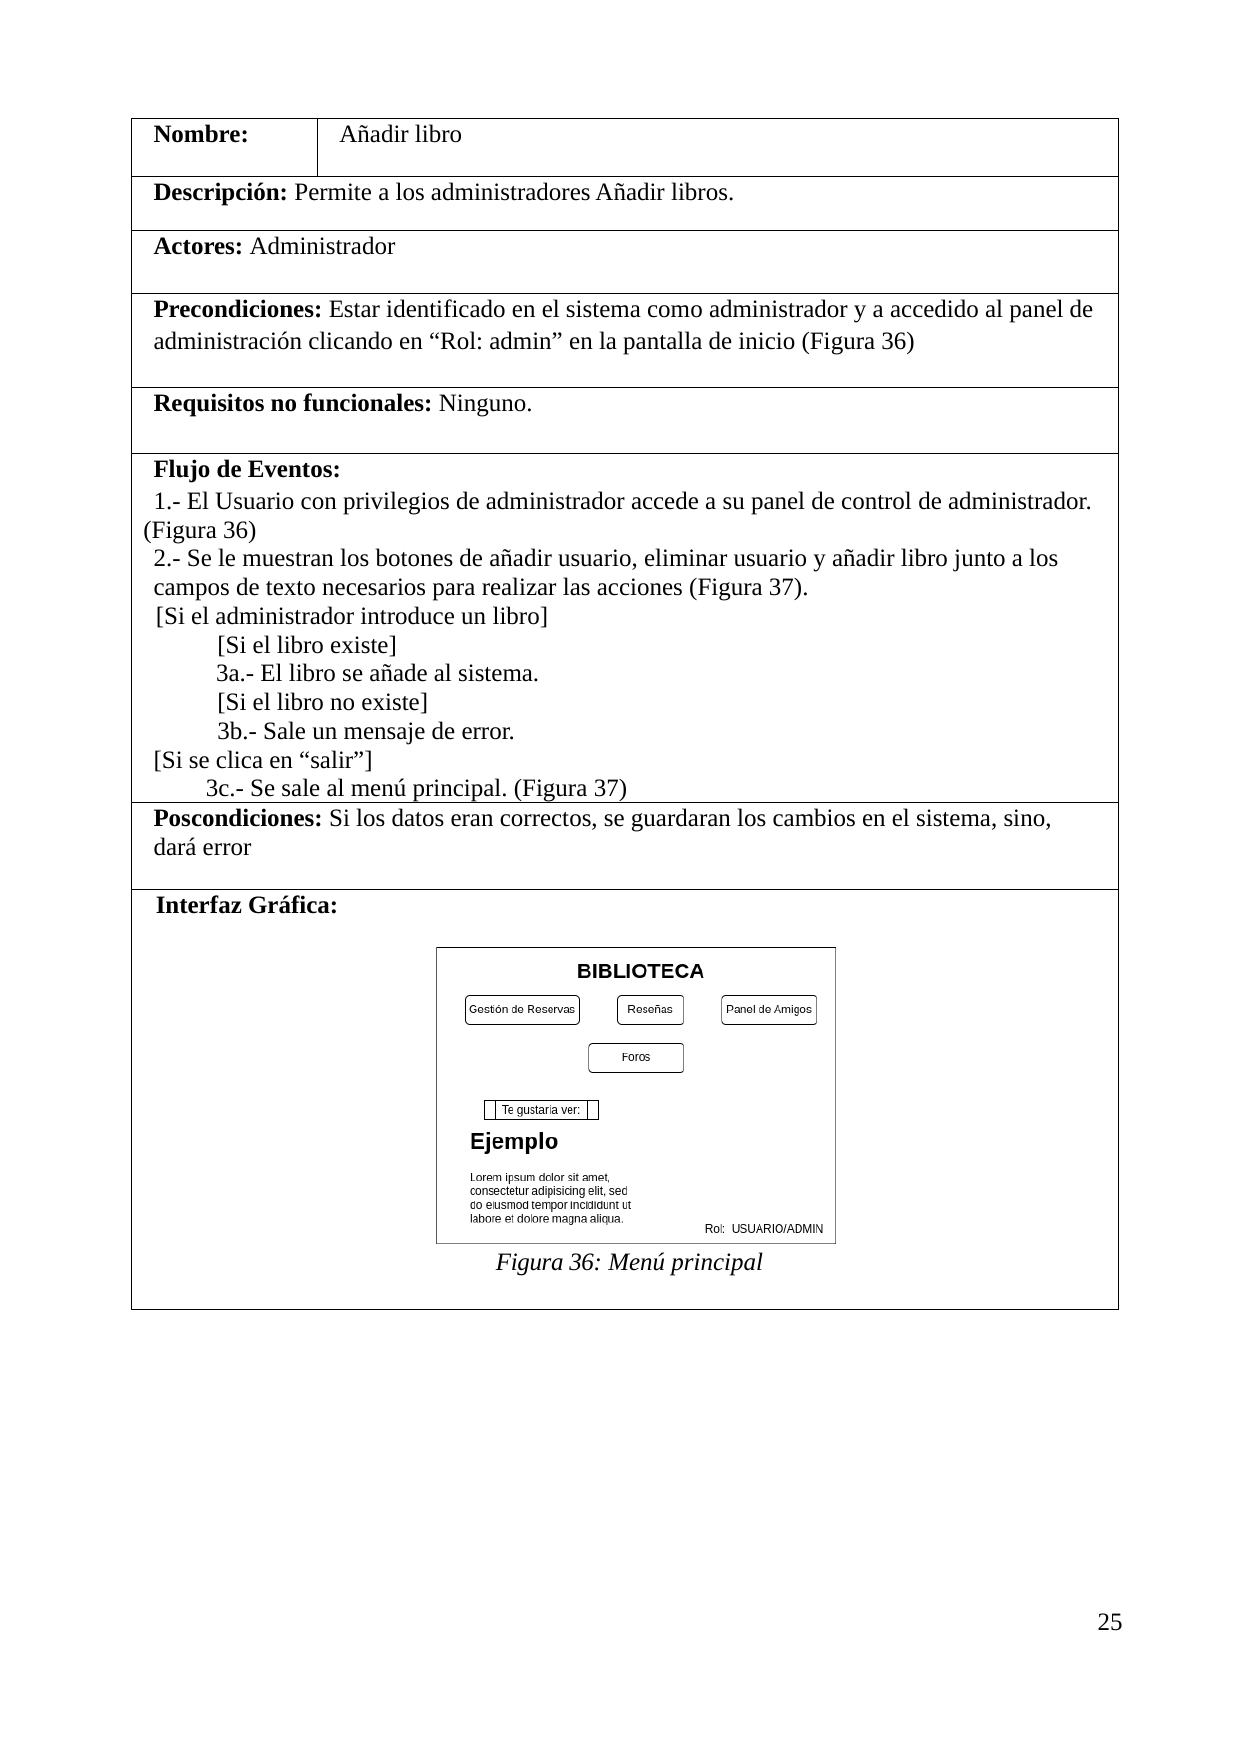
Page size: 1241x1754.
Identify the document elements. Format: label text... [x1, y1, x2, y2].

table_cell Poscondiciones: Si los datos eran correctos, se guardaran los cambios en el sistema, sino, dará error [132, 803, 1118, 889]
table_cell Requisitos no funcionales: Ninguno. [132, 388, 1118, 453]
table_header Nombre: [132, 119, 317, 176]
table_cell Flujo de Eventos: 1.- El Usuario con privilegios de administrador accede a su panel de control de administrador. (Figura 36) 2.- Se le muestran los botones de añadir usuario, eliminar usuario y añadir libro junto a los campos de texto necesarios para realizar las acciones (Figura 37). [Si el administrador introduce un libro] [Si el libro existe] 3a.- El libro se añade al sistema. [Si el libro no existe] 3b.- Sale un mensaje de error. [Si se clica en “salir”] 3c.- Se sale al menú principal. (Figura 37) [132, 454, 1118, 802]
table_cell Descripción: Permite a los administradores Añadir libros. [132, 177, 1118, 230]
picture [436, 947, 836, 1244]
table_cell Actores: Administrador [132, 231, 1118, 293]
table_header Añadir libro [318, 119, 1118, 176]
table_cell Precondiciones: Estar identificado en el sistema como administrador y a accedido al panel de administración clicando en “Rol: admin” en la pantalla de inicio (Figura 36) [132, 294, 1118, 387]
table_cell Interfaz Gráfica: Figura 36: Menú principal [132, 890, 1118, 1309]
